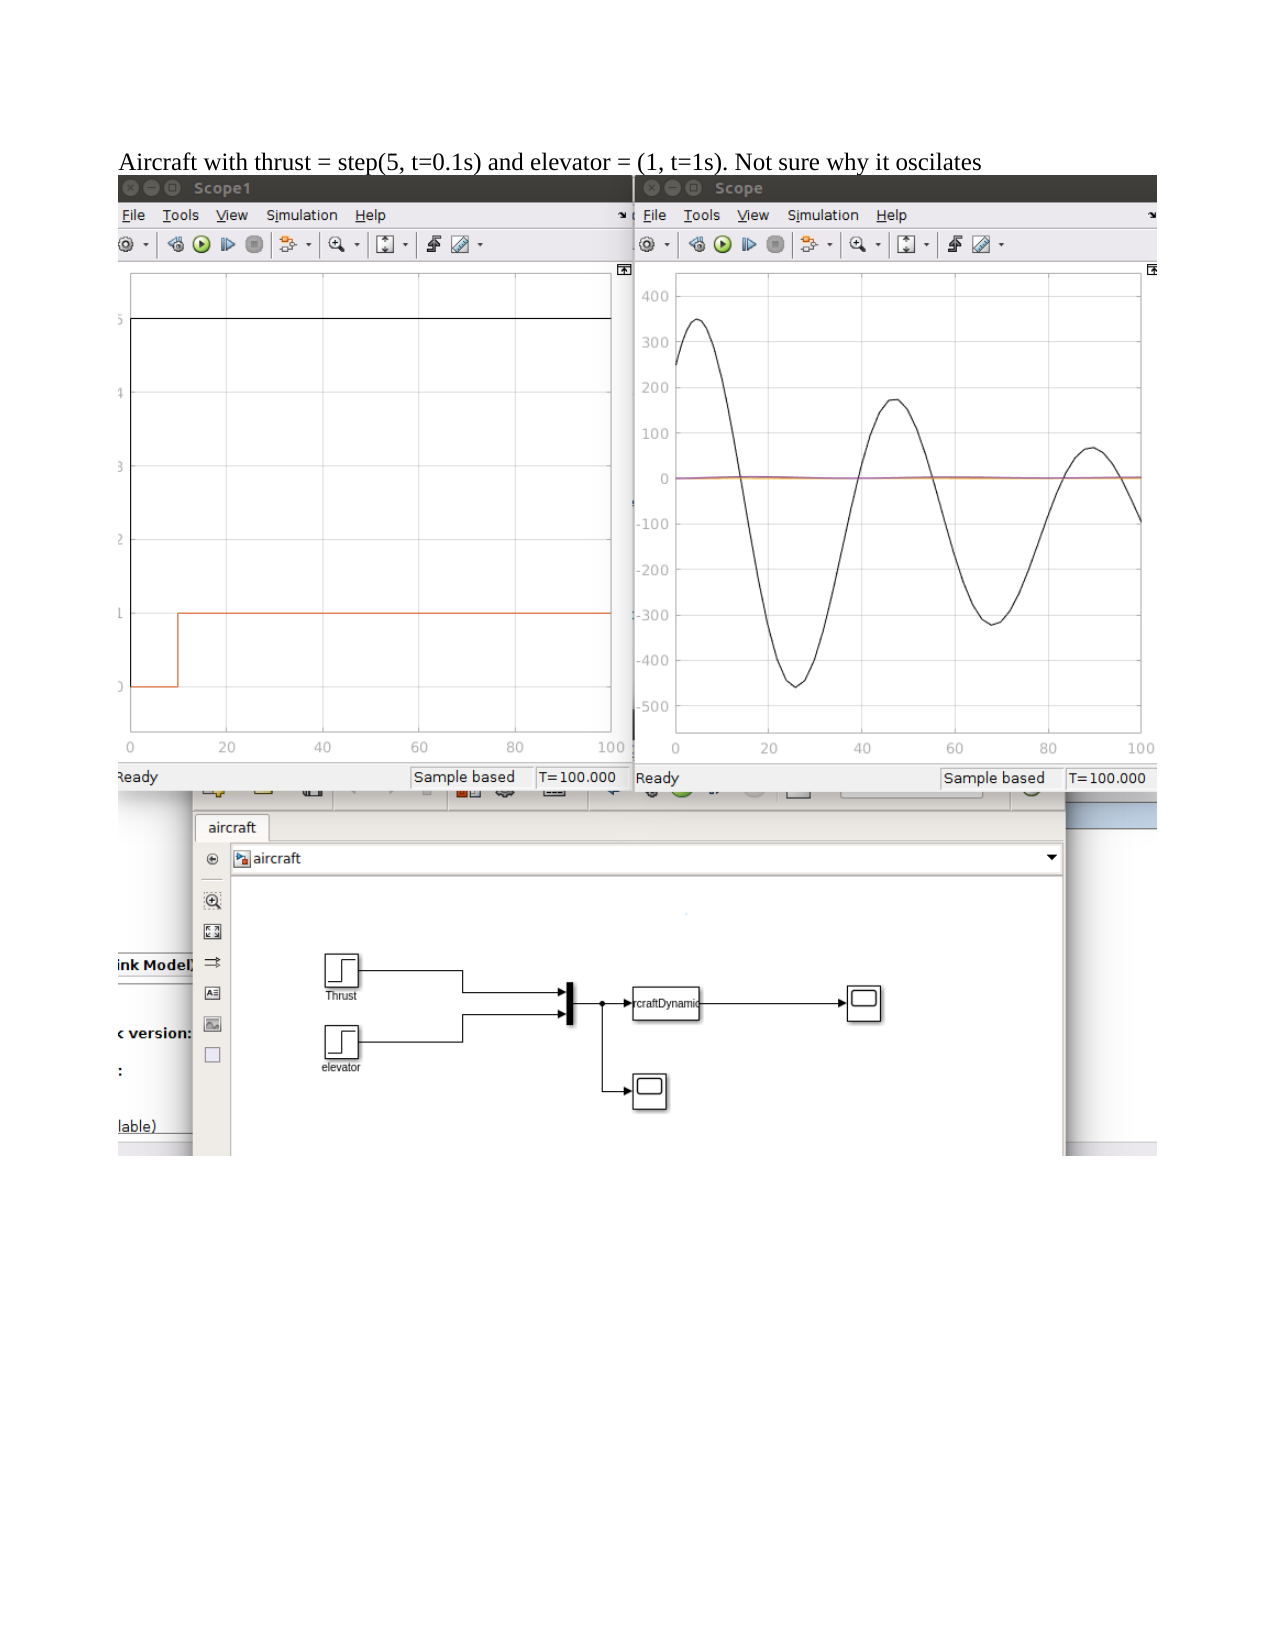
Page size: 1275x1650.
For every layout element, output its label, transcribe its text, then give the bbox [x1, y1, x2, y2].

picture [118, 175, 1157, 1156]
text Aircraft with thrust = step(5, t=0.1s) and elevator = (1, t=1s). Not sure why it oscilates [118, 147, 1157, 175]
